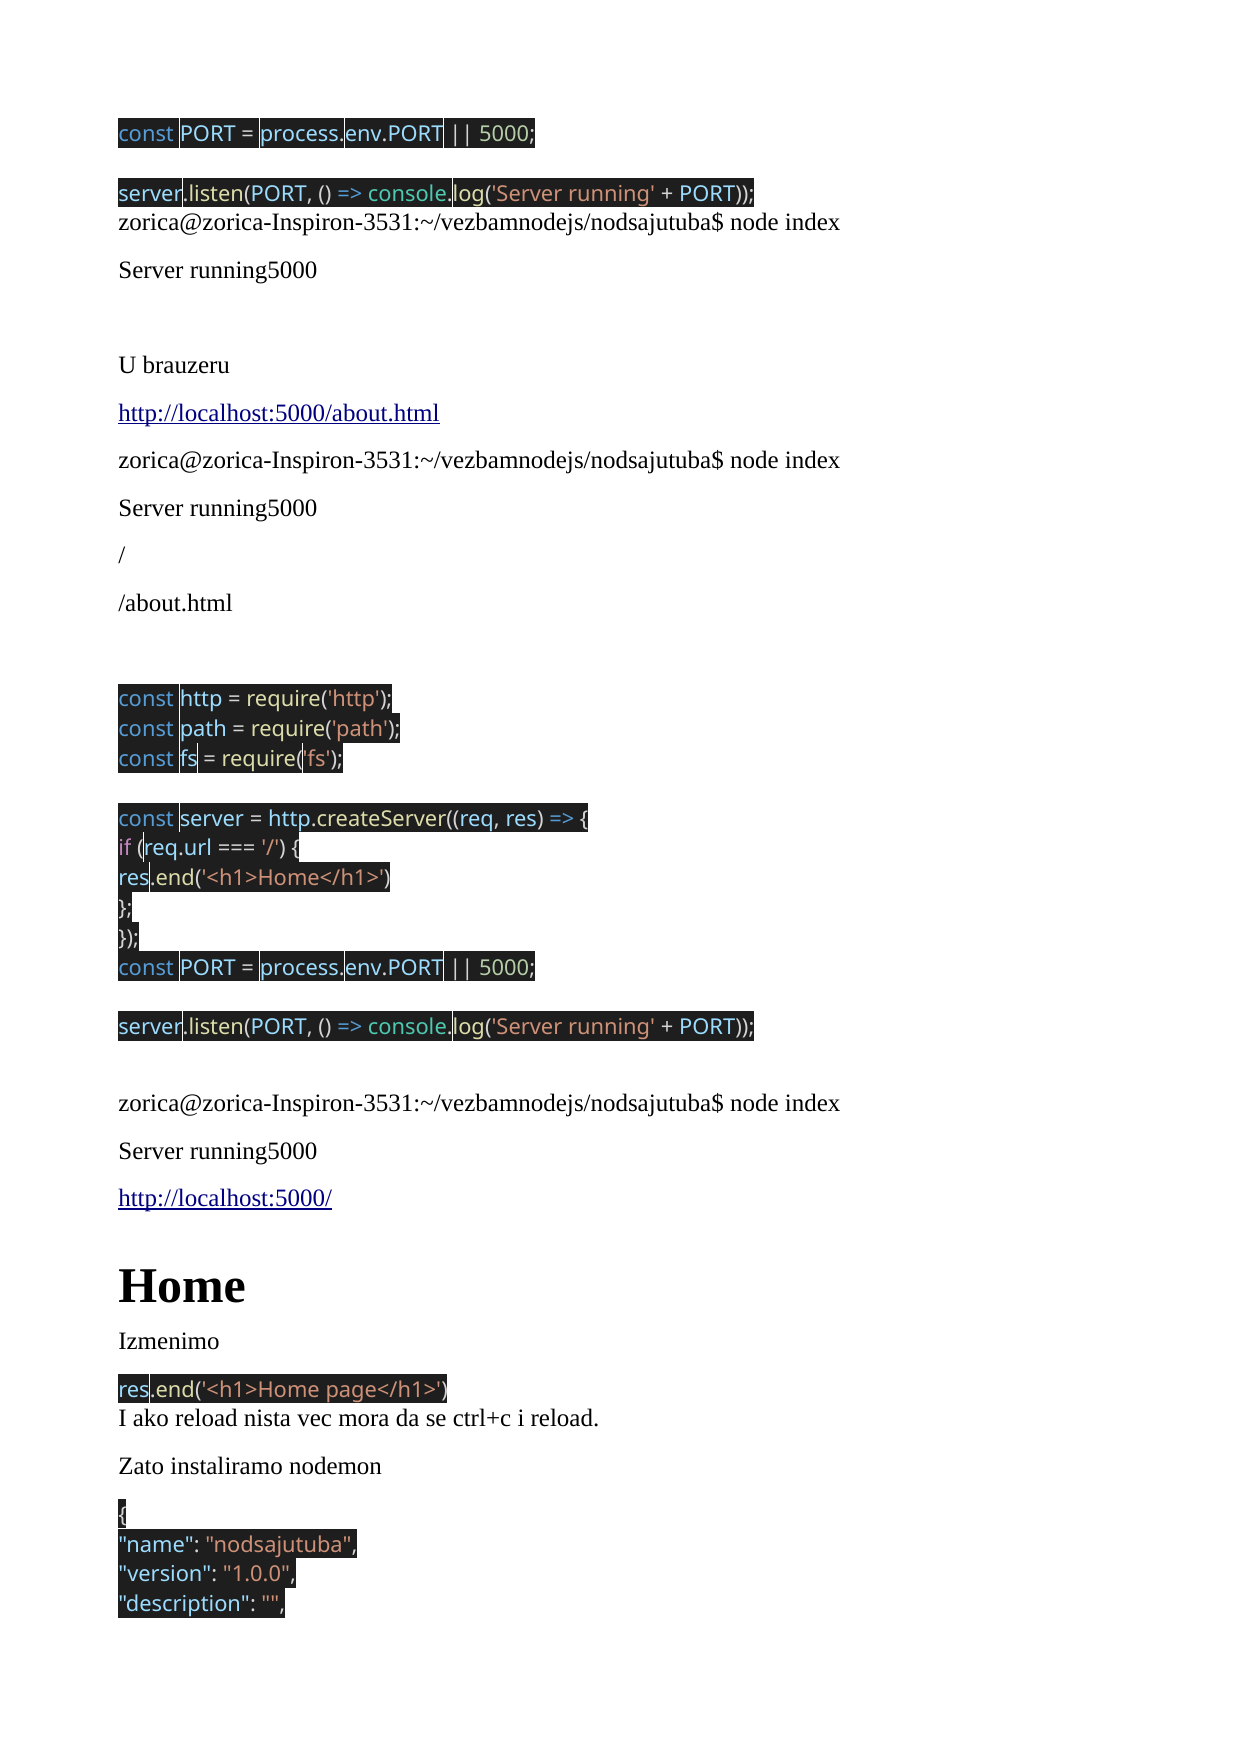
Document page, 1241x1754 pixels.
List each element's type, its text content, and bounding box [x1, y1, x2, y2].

text U brauzeru [118, 350, 1122, 379]
text I ako reload nista vec mora da se ctrl+c i reload. [118, 1403, 1122, 1432]
text http://localhost:5000/ [118, 1183, 1122, 1212]
text const path = require('path'); [118, 713, 1122, 743]
text Server running5000 [118, 1136, 1122, 1165]
text zorica@zorica-Inspiron-3531:~/vezbamnodejs/nodsajutuba$ node index [118, 1088, 1122, 1117]
text zorica@zorica-Inspiron-3531:~/vezbamnodejs/nodsajutuba$ node index [118, 207, 1122, 236]
text /about.html [118, 588, 1122, 617]
text Server running5000 [118, 255, 1122, 284]
text "version": "1.0.0", [118, 1558, 1122, 1588]
text server.listen(PORT, () => console.log('Server running' + PORT)); [118, 178, 1122, 207]
text res.end('<h1>Home</h1>') [118, 862, 1122, 892]
text server.listen(PORT, () => console.log('Server running' + PORT)); [118, 1011, 1122, 1041]
text }; [118, 892, 1122, 922]
text "name": "nodsajutuba", [118, 1528, 1122, 1558]
text "description": "", [118, 1588, 1122, 1618]
text res.end('<h1>Home page</h1>') [118, 1374, 1122, 1403]
text Server running5000 [118, 493, 1122, 522]
subtitle Home [118, 1256, 1122, 1314]
text const PORT = process.env.PORT || 5000; [118, 951, 1122, 981]
text http://localhost:5000/about.html [118, 398, 1122, 427]
text const PORT = process.env.PORT || 5000; [118, 118, 1122, 148]
text { [118, 1499, 1122, 1528]
text / [118, 541, 1122, 569]
text if (req.url === '/') { [118, 832, 1122, 862]
text zorica@zorica-Inspiron-3531:~/vezbamnodejs/nodsajutuba$ node index [118, 445, 1122, 474]
text }); [118, 922, 1122, 951]
text const fs = require('fs'); [118, 743, 1122, 773]
text Izmenimo [118, 1326, 1122, 1355]
text const server = http.createServer((req, res) => { [118, 802, 1122, 832]
text Zato instaliramo nodemon [118, 1451, 1122, 1480]
text const http = require('http'); [118, 683, 1122, 713]
